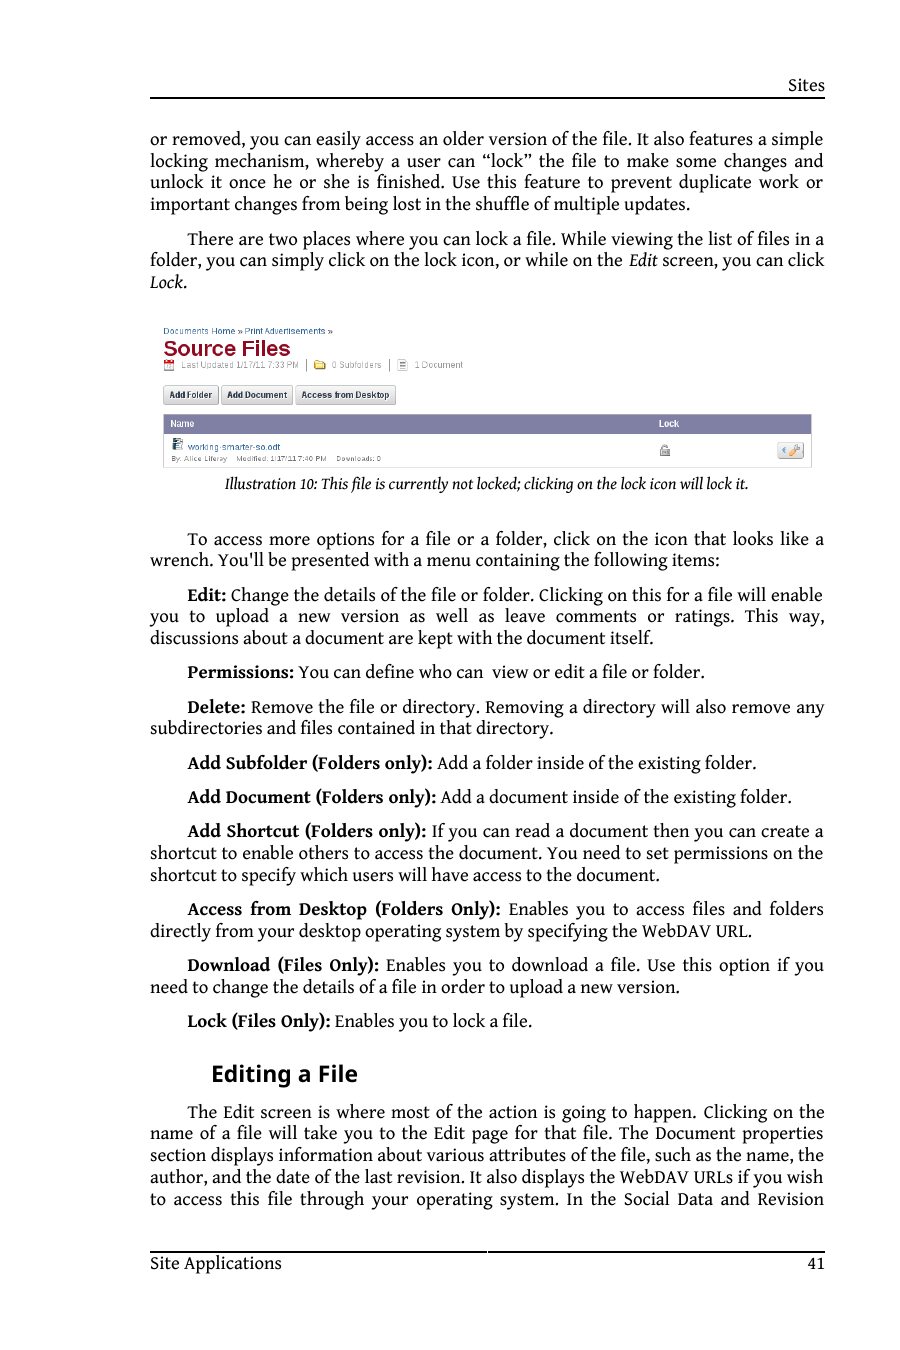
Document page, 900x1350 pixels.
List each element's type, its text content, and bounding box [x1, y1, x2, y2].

text Illustration 10: This file is currently not locked; clicking on the lock icon will lock it. [158, 475, 817, 494]
text Add Subfolder (Folders only): Add a folder inside of the existing folder. [150, 753, 825, 774]
text The Edit screen is where most of the action is going to happen. Clicking on the name of a file will take you to the Edit page for that file. The Document properties section displays information about various attributes of the file, such as the name, the author, and the date of the last revision. It also displays the WebDAV URLs if you wish to access this file through your operating system. In the Social Data and Revision [150, 1102, 825, 1210]
text Access from Desktop (Folders Only): Enables you to access files and folders directly from your desktop operating system by specifying the WebDAV URL. [150, 899, 825, 942]
text There are two places where you can lock a file. While viewing the list of files in a folder, you can simply click on the lock icon, or while on the Edit screen, you can click Lock. [150, 228, 825, 294]
text Add Shortcut (Folders only): If you can read a document then you can create a shortcut to enable others to access the document. You need to set permissions on the shortcut to specify which users will have access to the document. [150, 821, 825, 886]
text Delete: Remove the file or directory. Removing a directory will also remove any subdirectories and files contained in that directory. [150, 697, 825, 740]
text Add Document (Folders only): Add a document inside of the existing folder. [150, 787, 825, 809]
text To access more options for a file or a folder, click on the icon that looks like a wrench. You'll be presented with a menu containing the following items: [150, 306, 825, 572]
text Permissions: You can define who can view or edit a file or folder. [150, 662, 825, 684]
text Edit: Change the details of the file or folder. Clicking on this for a file will enable you to upload a new version as well as leave comments or ratings. This way, discussions about a document are kept with the document itself. [150, 584, 825, 650]
picture [158, 321, 817, 475]
subtitle Editing a File [205, 1058, 825, 1089]
text or removed, you can easily access an older version of the file. It also features a simple locking mechanism, whereby a user can “lock” the file to make some changes and unlock it once he or she is finished. Use this feature to prevent duplicate work or important changes from being lost in the shuffle of multiple updates. [150, 129, 825, 216]
text Lock (Files Only): Enables you to lock a file. [150, 1011, 825, 1033]
text Download (Files Only): Enables you to download a file. Use this option if you need to change the details of a file in order to upload a new version. [150, 955, 825, 998]
